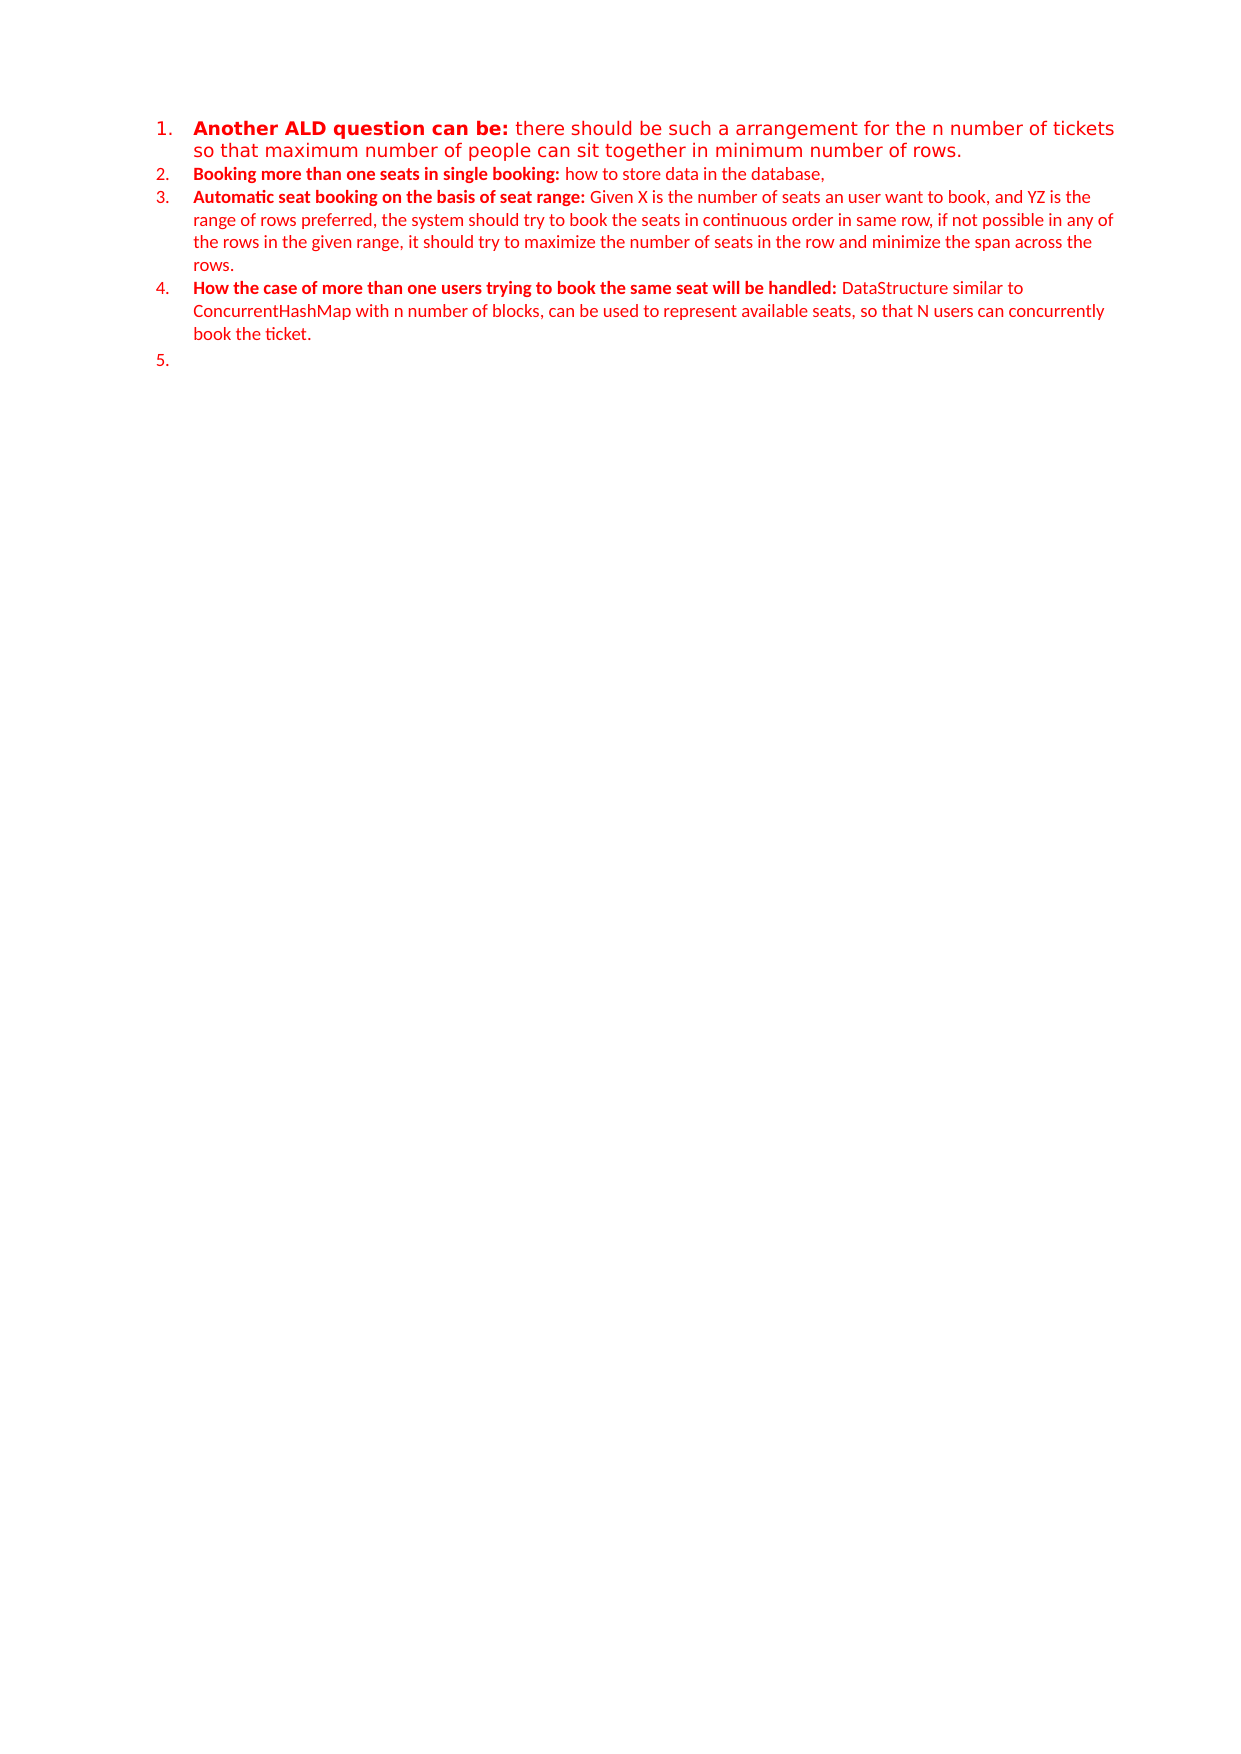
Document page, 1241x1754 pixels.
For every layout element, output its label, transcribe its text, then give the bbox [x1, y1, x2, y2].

list Another ALD question can be: there should be such a arrangement for the n number of tickets so that maximum number of people can sit together in minimum number of rows. [156, 118, 1122, 162]
list Booking more than one seats in single booking: how to store data in the database, [156, 162, 1122, 185]
list How the case of more than one users trying to book the same seat will be handled: DataStructure similar to ConcurrentHashMap with n number of blocks, can be used to represent available seats, so that N users can concurrently book the ticket. [156, 276, 1122, 345]
list Automatic seat booking on the basis of seat range: Given X is the number of seats an user want to book, and YZ is the range of rows preferred, the system should try to book the seats in continuous order in same row, if not possible in any of the rows in the given range, it should try to maximize the number of seats in the row and minimize the span across the rows. [156, 185, 1122, 276]
